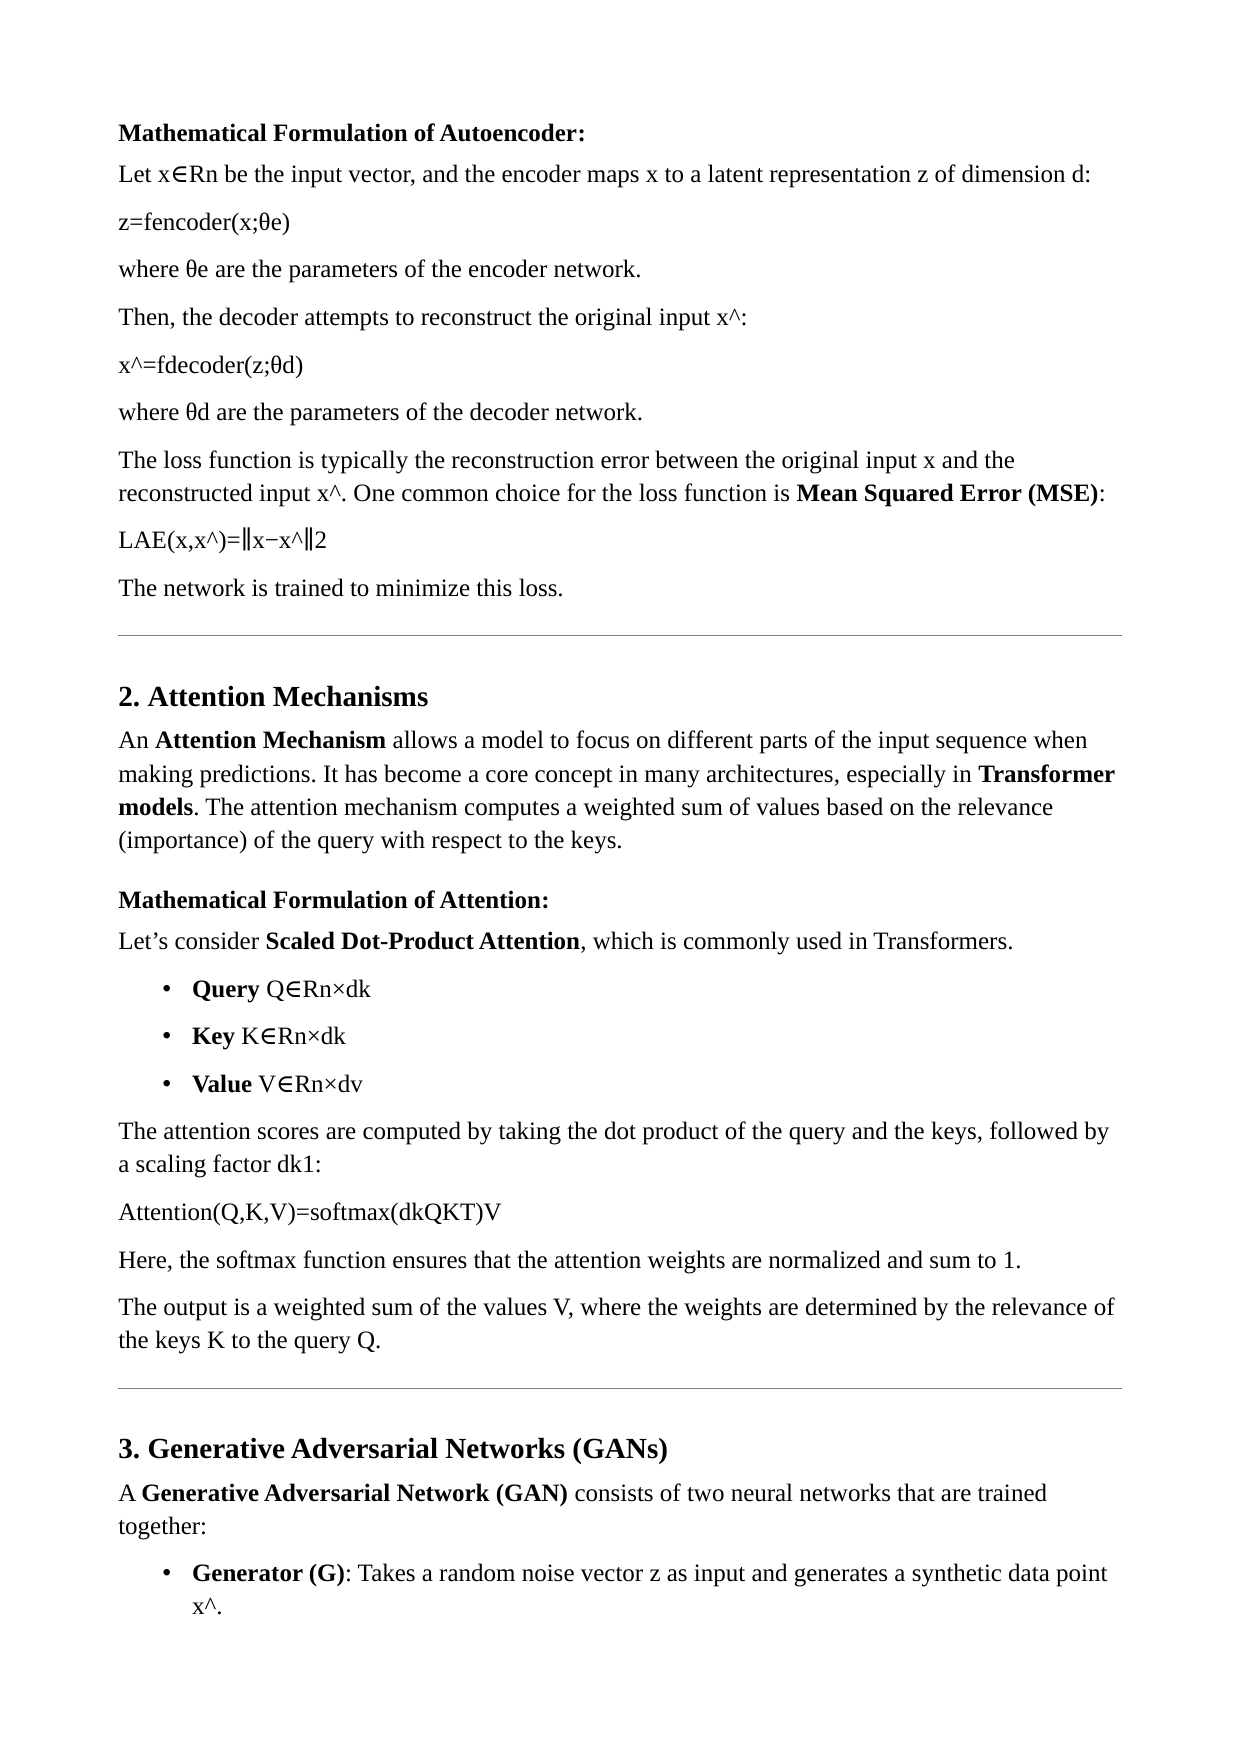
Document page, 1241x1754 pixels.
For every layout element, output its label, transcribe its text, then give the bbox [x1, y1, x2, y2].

list Key K∈Rn×dk​ [162, 1021, 1122, 1050]
text A Generative Adversarial Network (GAN) consists of two neural networks that are trained together: [118, 1478, 1122, 1539]
subtitle 2. Attention Mechanisms [118, 679, 1122, 713]
text Let x∈Rn be the input vector, and the encoder maps x to a latent representation z of dimension d: [118, 159, 1122, 188]
list Query Q∈Rn×dk​ [162, 974, 1122, 1002]
text Let’s consider Scaled Dot-Product Attention, which is commonly used in Transformers. [118, 926, 1122, 955]
text An Attention Mechanism allows a model to focus on different parts of the input sequence when making predictions. It has become a core concept in many architectures, especially in Transformer models. The attention mechanism computes a weighted sum of values based on the relevance (importance) of the query with respect to the keys. [118, 726, 1122, 853]
text The output is a weighted sum of the values V, where the weights are determined by the relevance of the keys K to the query Q. [118, 1292, 1122, 1354]
text x^=fdecoder​(z;θd​) [118, 350, 1122, 378]
text The loss function is typically the reconstruction error between the original input x and the reconstructed input x^. One common choice for the loss function is Mean Squared Error (MSE): [118, 445, 1122, 507]
text where θd​ are the parameters of the decoder network. [118, 397, 1122, 426]
text z=fencoder​(x;θe​) [118, 207, 1122, 236]
text The network is trained to minimize this loss. [118, 573, 1122, 602]
text Attention(Q,K,V)=softmax(dk​​QKT​)V [118, 1197, 1122, 1226]
text Then, the decoder attempts to reconstruct the original input x^: [118, 302, 1122, 331]
subtitle 3. Generative Adversarial Networks (GANs) [118, 1432, 1122, 1465]
subtitle Mathematical Formulation of Attention: [118, 885, 1122, 913]
text The attention scores are computed by taking the dot product of the query and the keys, followed by a scaling factor dk​​1​: [118, 1116, 1122, 1178]
list Value V∈Rn×dv​ [162, 1069, 1122, 1098]
list Generator (G): Takes a random noise vector z as input and generates a synthetic data point x^. [162, 1558, 1122, 1620]
text Here, the softmax function ensures that the attention weights are normalized and sum to 1. [118, 1245, 1122, 1273]
text where θe​ are the parameters of the encoder network. [118, 254, 1122, 283]
subtitle Mathematical Formulation of Autoencoder: [118, 118, 1122, 147]
text LAE​(x,x^)=∥x−x^∥2 [118, 526, 1122, 554]
